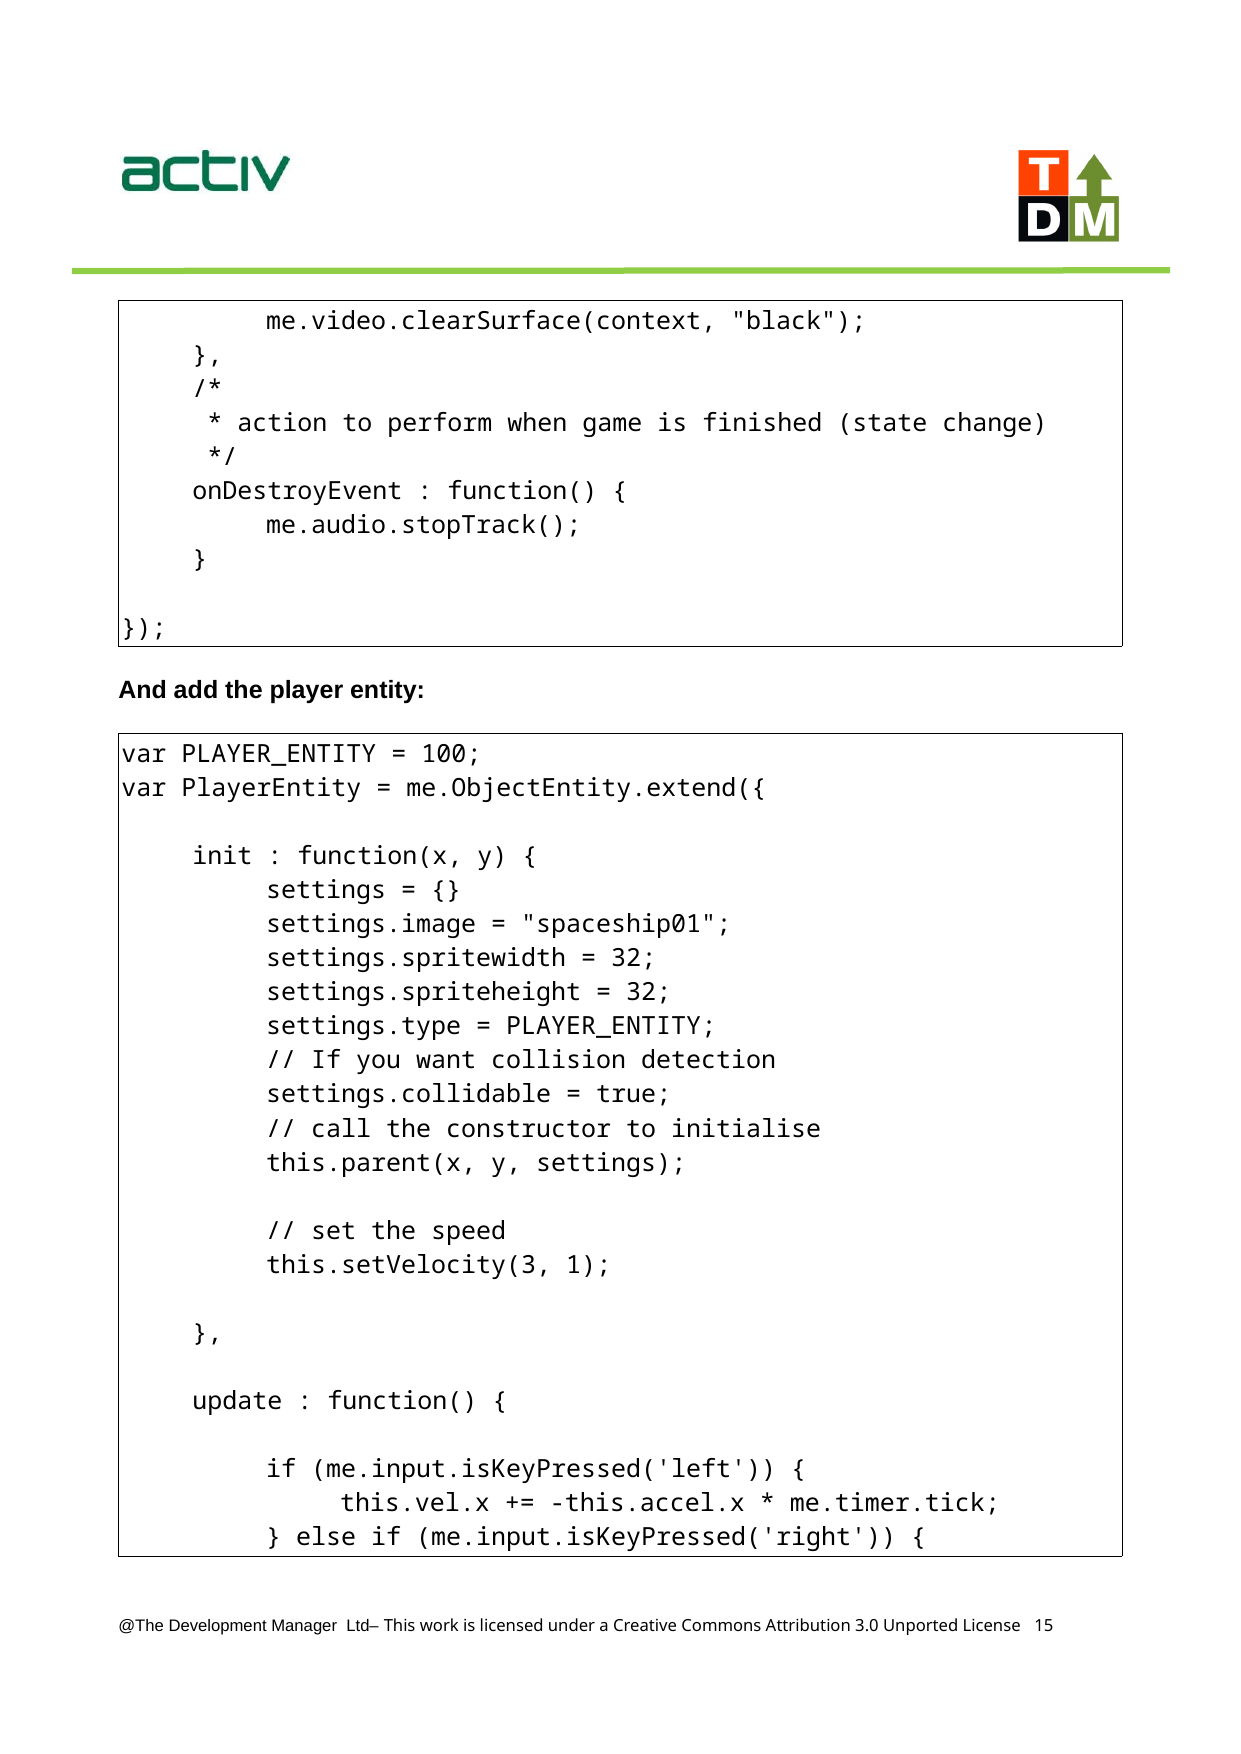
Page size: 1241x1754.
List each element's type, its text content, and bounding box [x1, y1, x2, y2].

text } [119, 538, 1122, 575]
text settings.spritewidth = 32; [119, 937, 1122, 971]
text me.video.clearSurface(context, "black"); [119, 301, 1122, 334]
text update : function() { [119, 1380, 1122, 1417]
text /* [119, 368, 1122, 402]
text me.audio.stopTrack(); [119, 504, 1122, 538]
text var PlayerEntity = me.ObjectEntity.extend({ [119, 767, 1122, 804]
text this.vel.x += -this.accel.x * me.timer.tick; [119, 1482, 1122, 1516]
text this.parent(x, y, settings); [119, 1141, 1122, 1178]
text // set the speed [119, 1209, 1122, 1243]
text And add the player entity: [118, 675, 1122, 704]
text settings.image = "spaceship01"; [119, 903, 1122, 937]
text if (me.input.isKeyPressed('left')) { [119, 1448, 1122, 1482]
text settings.type = PLAYER_ENTITY; [119, 1005, 1122, 1039]
text }); [119, 606, 1122, 646]
text this.setVelocity(3, 1); [119, 1243, 1122, 1281]
text settings = {} [119, 869, 1122, 903]
text */ [119, 436, 1122, 470]
text onDestroyEvent : function() { [119, 470, 1122, 504]
text var PLAYER_ENTITY = 100; [119, 734, 1122, 767]
text // If you want collision detection [119, 1039, 1122, 1073]
text init : function(x, y) { [119, 835, 1122, 869]
text settings.collidable = true; [119, 1073, 1122, 1107]
text // call the constructor to initialise [119, 1107, 1122, 1141]
text }, [119, 1312, 1122, 1349]
picture [119, 148, 397, 196]
text }, [119, 334, 1122, 368]
text } else if (me.input.isKeyPressed('right')) { [119, 1516, 1122, 1556]
text * action to perform when game is finished (state change) [119, 402, 1122, 436]
picture [1016, 148, 1121, 242]
text settings.spriteheight = 32; [119, 971, 1122, 1005]
